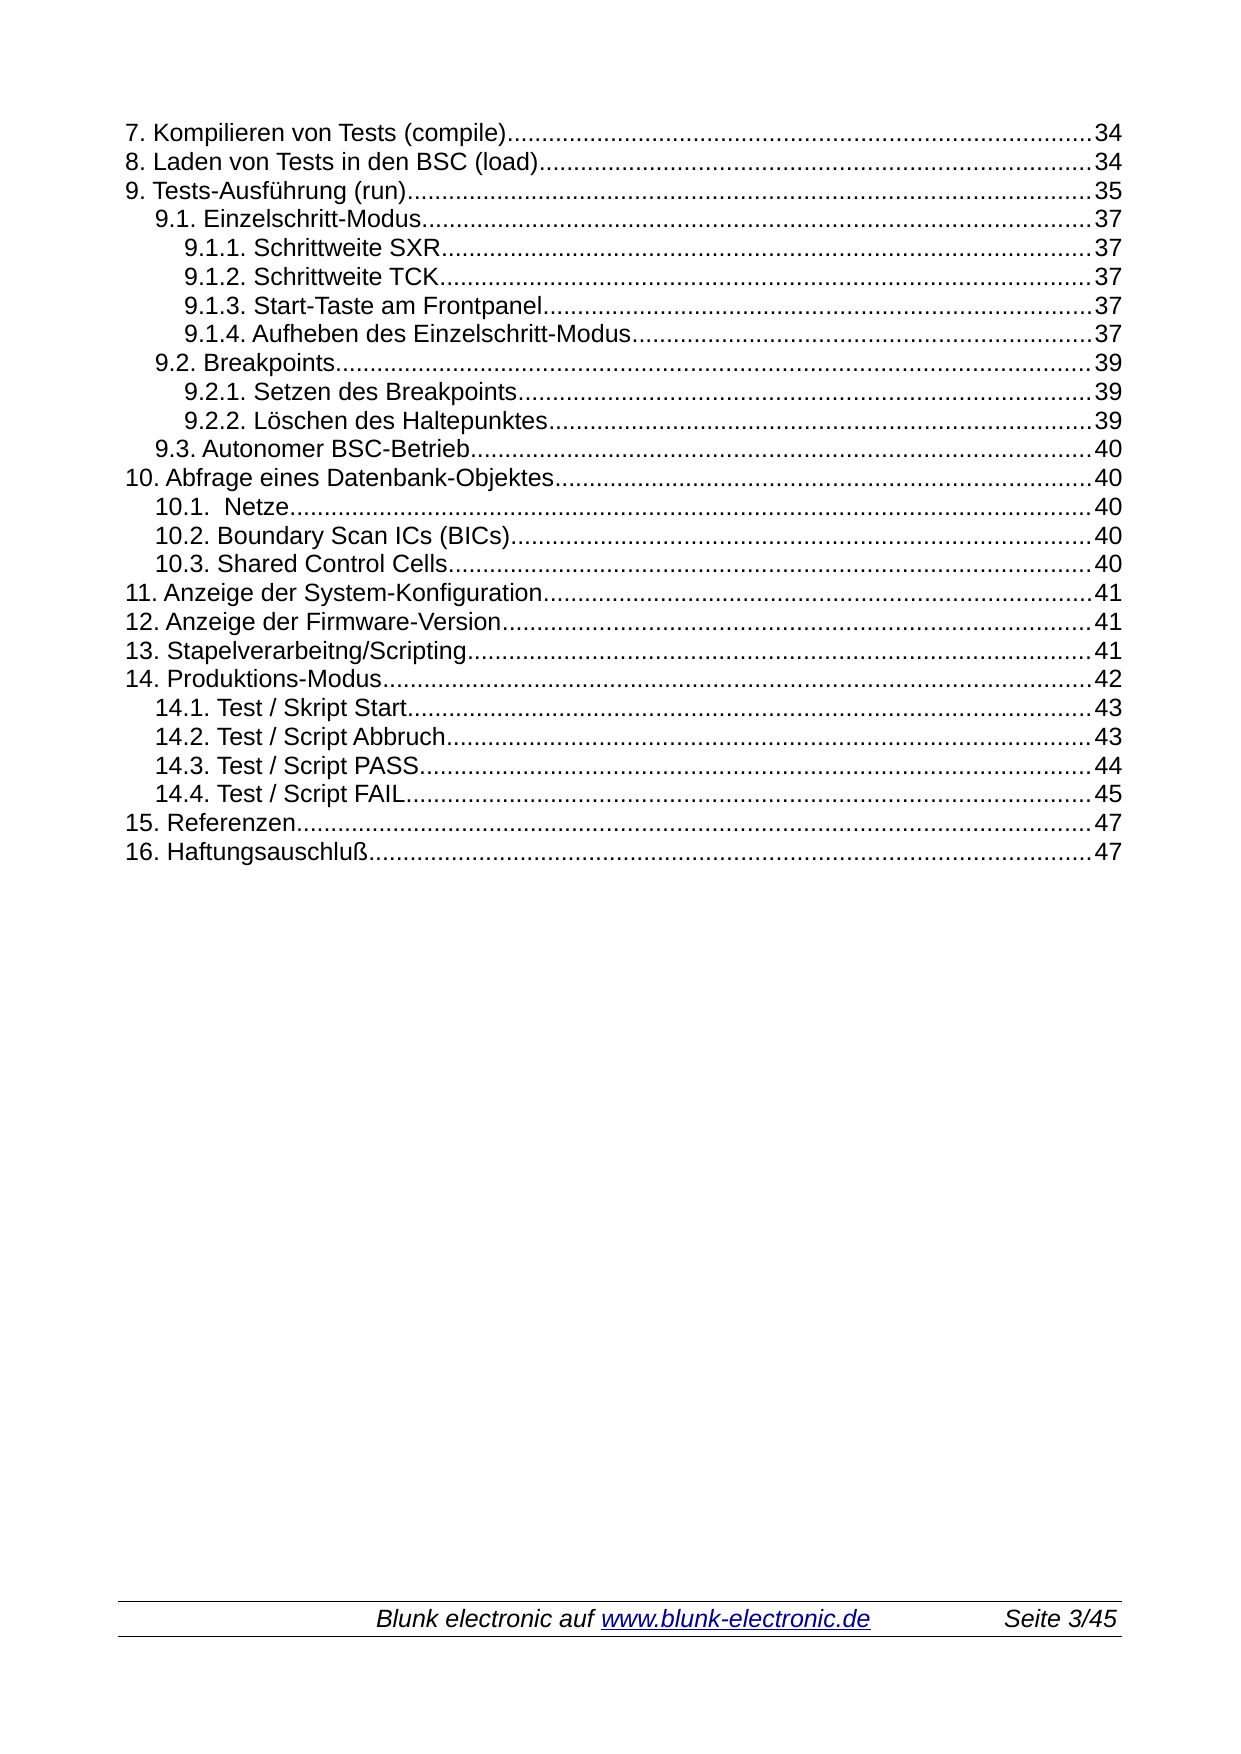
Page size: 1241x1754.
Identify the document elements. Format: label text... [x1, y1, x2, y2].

text 14.4. Test / Script FAIL 45 [148, 779, 1122, 808]
text 10.3. Shared Control Cells 40 [148, 549, 1122, 578]
text 9.2. Breakpoints 39 [148, 348, 1122, 377]
text 10.1. Netze 40 [148, 492, 1122, 521]
text 9.1. Einzelschritt-Modus 37 [148, 204, 1122, 233]
text 9.1.1. Schrittweite SXR 37 [177, 233, 1122, 262]
text 9.2.2. Löschen des Haltepunktes 39 [177, 406, 1122, 434]
text 9.1.3. Start-Taste am Frontpanel 37 [177, 291, 1122, 319]
text 10. Abfrage eines Datenbank-Objektes 40 [118, 463, 1122, 492]
text 9.2.1. Setzen des Breakpoints 39 [177, 377, 1122, 406]
text 14.3. Test / Script PASS 44 [148, 751, 1122, 779]
text 14.2. Test / Script Abbruch 43 [148, 722, 1122, 751]
text 14. Produktions-Modus 42 [118, 664, 1122, 693]
text 10.2. Boundary Scan ICs (BICs) 40 [148, 521, 1122, 549]
text 8. Laden von Tests in den BSC (load) 34 [118, 147, 1122, 176]
text 11. Anzeige der System-Konfiguration 41 [118, 578, 1122, 607]
text 14.1. Test / Skript Start 43 [148, 693, 1122, 722]
text 15. Referenzen 47 [118, 808, 1122, 837]
text 9. Tests-Ausführung (run) 35 [118, 176, 1122, 204]
text 9.3. Autonomer BSC-Betrieb 40 [148, 434, 1122, 463]
text 13. Stapelverarbeitng/Scripting 41 [118, 636, 1122, 664]
text 7. Kompilieren von Tests (compile) 34 [118, 118, 1122, 147]
text 16. Haftungsauschluß 47 [118, 837, 1122, 866]
text 9.1.4. Aufheben des Einzelschritt-Modus 37 [177, 319, 1122, 348]
text 9.1.2. Schrittweite TCK 37 [177, 262, 1122, 291]
text 12. Anzeige der Firmware-Version 41 [118, 607, 1122, 636]
